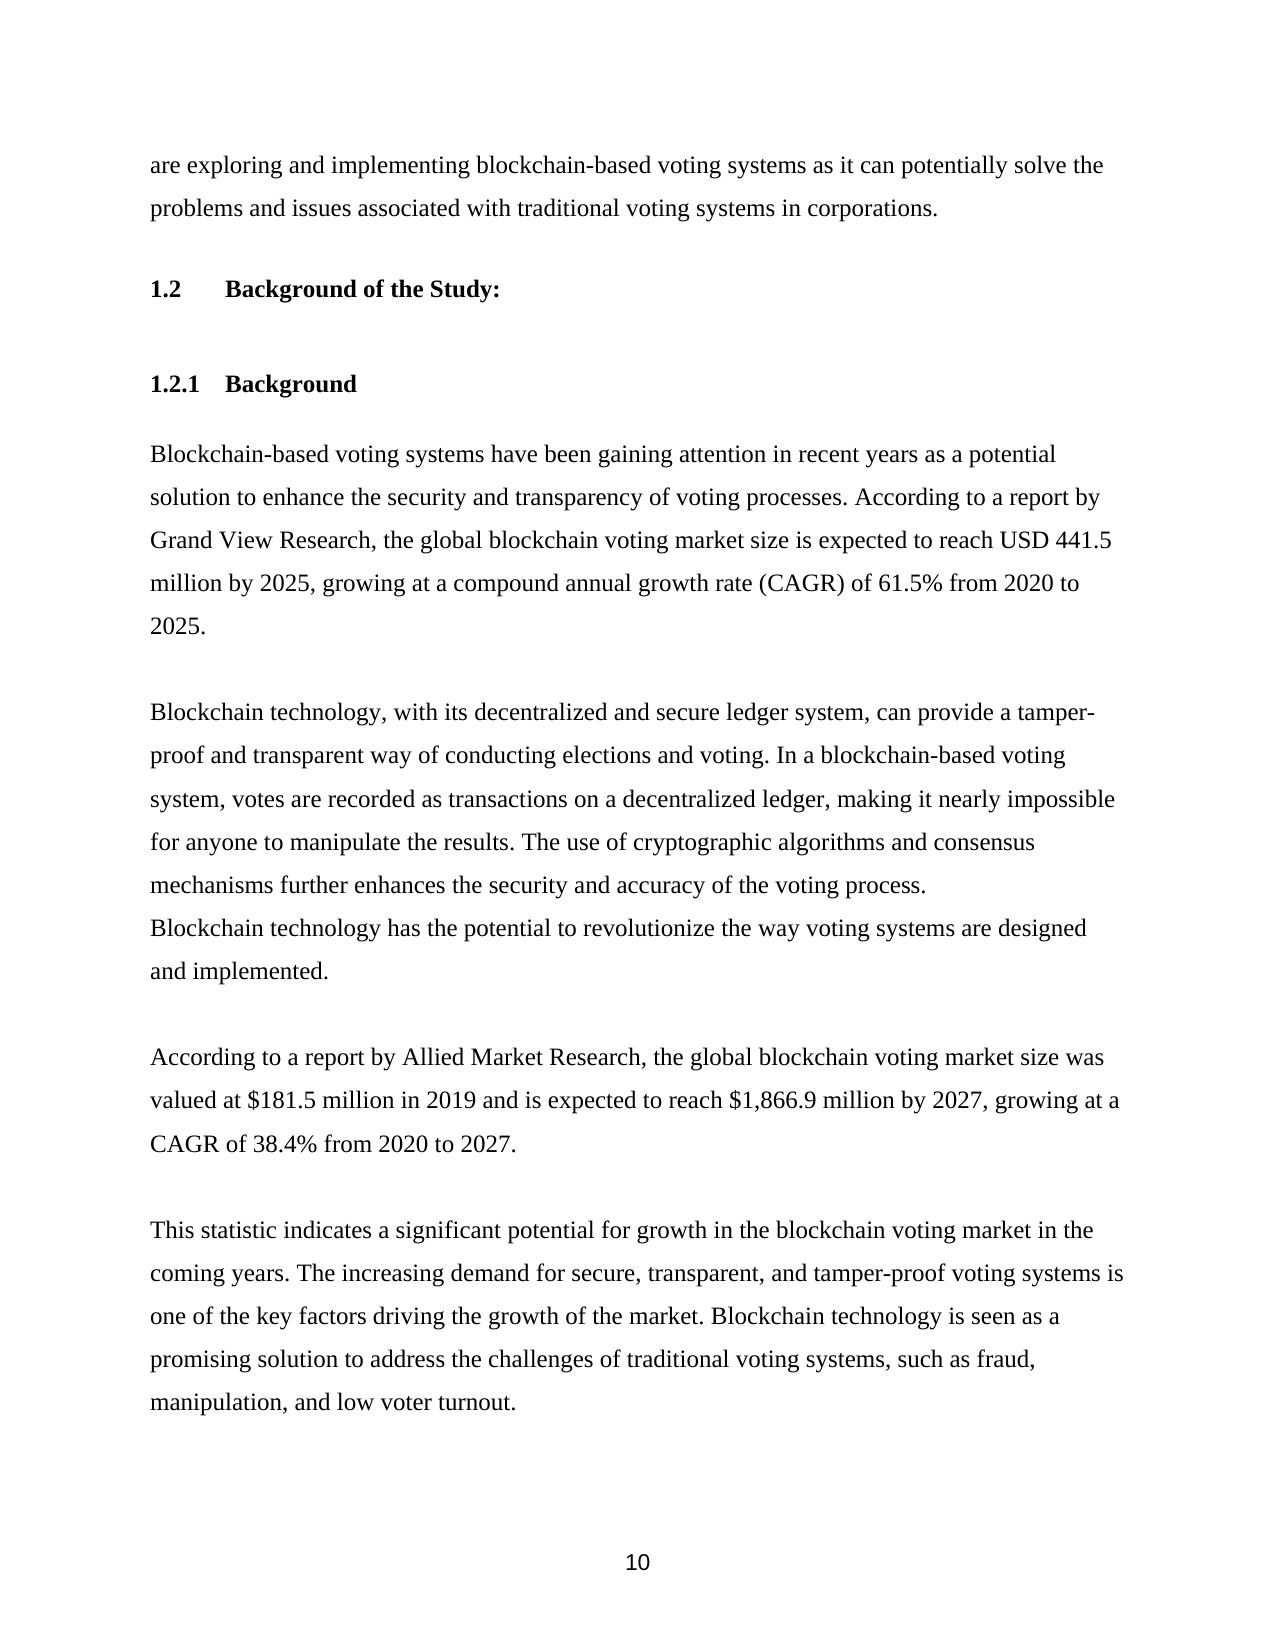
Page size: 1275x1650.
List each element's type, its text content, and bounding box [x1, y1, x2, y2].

text Blockchain technology has the potential to revolutionize the way voting systems are designed and implemented. [150, 913, 1125, 985]
text According to a report by Allied Market Research, the global blockchain voting market size was valued at $181.5 million in 2019 and is expected to reach $1,866.9 million by 2027, growing at a CAGR of 38.4% from 2020 to 2027. [150, 1042, 1125, 1157]
text are exploring and implementing blockchain-based voting systems as it can potentially solve the problems and issues associated with traditional voting systems in corporations. [150, 150, 1125, 222]
text Blockchain-based voting systems have been gaining attention in recent years as a potential solution to enhance the security and transparency of voting processes. According to a report by Grand View Research, the global blockchain voting market size is expected to reach USD 441.5 million by 2025, growing at a compound annual growth rate (CAGR) of 61.5% from 2020 to 2025. [150, 439, 1125, 640]
subtitle 1.2.1 Background [150, 369, 1125, 397]
subtitle 1.2 Background of the Study: [150, 274, 1125, 302]
text Blockchain technology, with its decentralized and secure ledger system, can provide a tamper-proof and transparent way of conducting elections and voting. In a blockchain-based voting system, votes are recorded as transactions on a decentralized ledger, making it nearly impossible for anyone to manipulate the results. The use of cryptographic algorithms and consensus mechanisms further enhances the security and accuracy of the voting process. [150, 697, 1125, 899]
text This statistic indicates a significant potential for growth in the blockchain voting market in the coming years. The increasing demand for secure, transparent, and tamper-proof voting systems is one of the key factors driving the growth of the market. Blockchain technology is seen as a promising solution to address the challenges of traditional voting systems, such as fraud, manipulation, and low voter turnout. [150, 1215, 1125, 1416]
